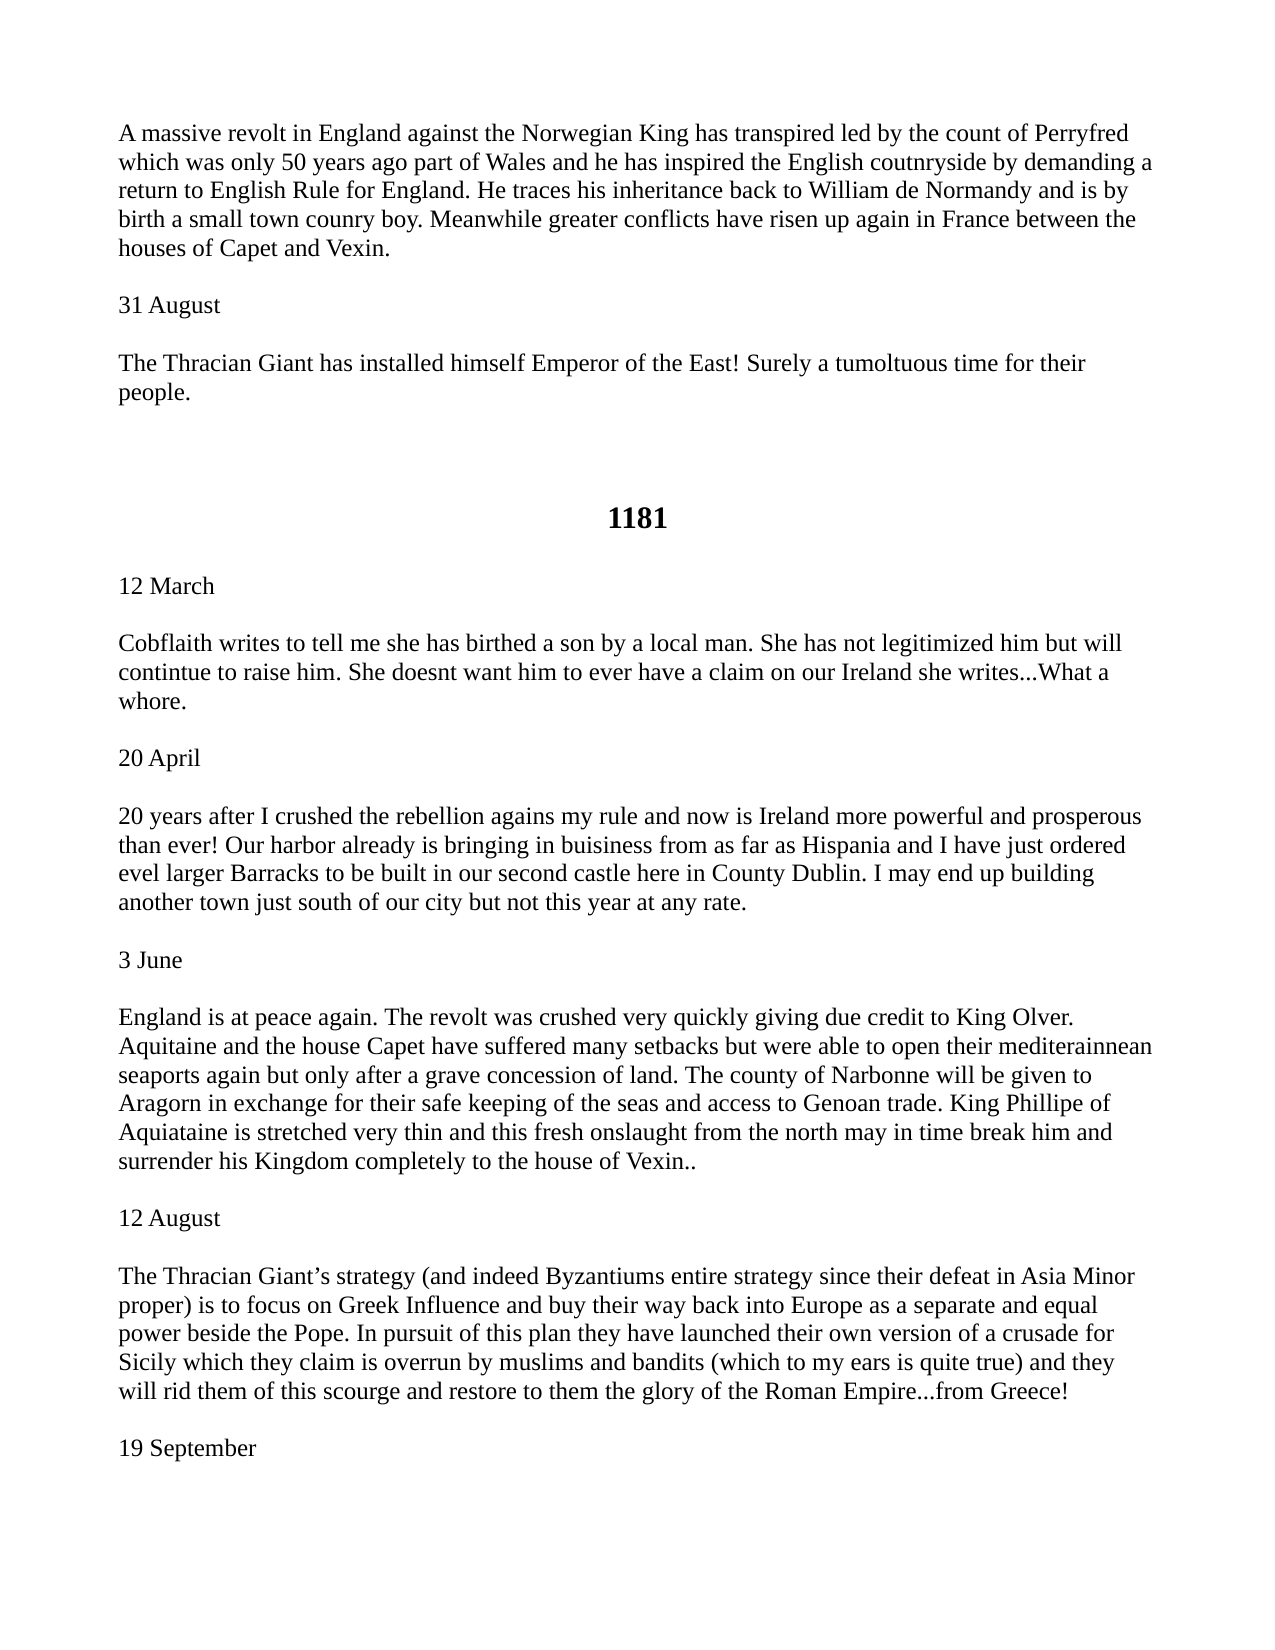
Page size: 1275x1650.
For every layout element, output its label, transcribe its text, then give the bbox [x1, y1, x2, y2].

text 12 March [118, 571, 1157, 600]
text 20 years after I crushed the rebellion agains my rule and now is Ireland more powerful and prosperous than ever! Our harbor already is bringing in buisiness from as far as Hispania and I have just ordered evel larger Barracks to be built in our second castle here in County Dublin. I may end up building another town just south of our city but not this year at any rate. [118, 801, 1157, 916]
text Cobflaith writes to tell me she has birthed a son by a local man. She has not legitimized him but will contintue to raise him. She doesnt want him to ever have a claim on our Ireland she writes...What a whore. [118, 628, 1157, 715]
text The Thracian Giant has installed himself Emperor of the East! Surely a tumoltuous time for their people. [118, 348, 1157, 406]
text 31 August [118, 291, 1157, 319]
text 20 April [118, 743, 1157, 772]
text 3 June [118, 945, 1157, 973]
text 19 September [118, 1433, 1157, 1462]
text The Thracian Giant’s strategy (and indeed Byzantiums entire strategy since their defeat in Asia Minor proper) is to focus on Greek Influence and buy their way back into Europe as a separate and equal power beside the Pope. In pursuit of this plan they have launched their own version of a crusade for Sicily which they claim is overrun by muslims and bandits (which to my ears is quite true) and they will rid them of this scourge and restore to them the glory of the Roman Empire...from Greece! [118, 1261, 1157, 1405]
text A massive revolt in England against the Norwegian King has transpired led by the count of Perryfred which was only 50 years ago part of Wales and he has inspired the English coutnryside by demanding a return to English Rule for England. He traces his inheritance back to William de Normandy and is by birth a small town counry boy. Meanwhile greater conflicts have risen up again in France between the houses of Capet and Vexin. [118, 118, 1157, 262]
text 12 August [118, 1203, 1157, 1232]
text 1181 [118, 499, 1157, 535]
text England is at peace again. The revolt was crushed very quickly giving due credit to King Olver. Aquitaine and the house Capet have suffered many setbacks but were able to open their mediterainnean seaports again but only after a grave concession of land. The county of Narbonne will be given to Aragorn in exchange for their safe keeping of the seas and access to Genoan trade. King Phillipe of Aquiataine is stretched very thin and this fresh onslaught from the north may in time break him and surrender his Kingdom completely to the house of Vexin.. [118, 1002, 1157, 1175]
